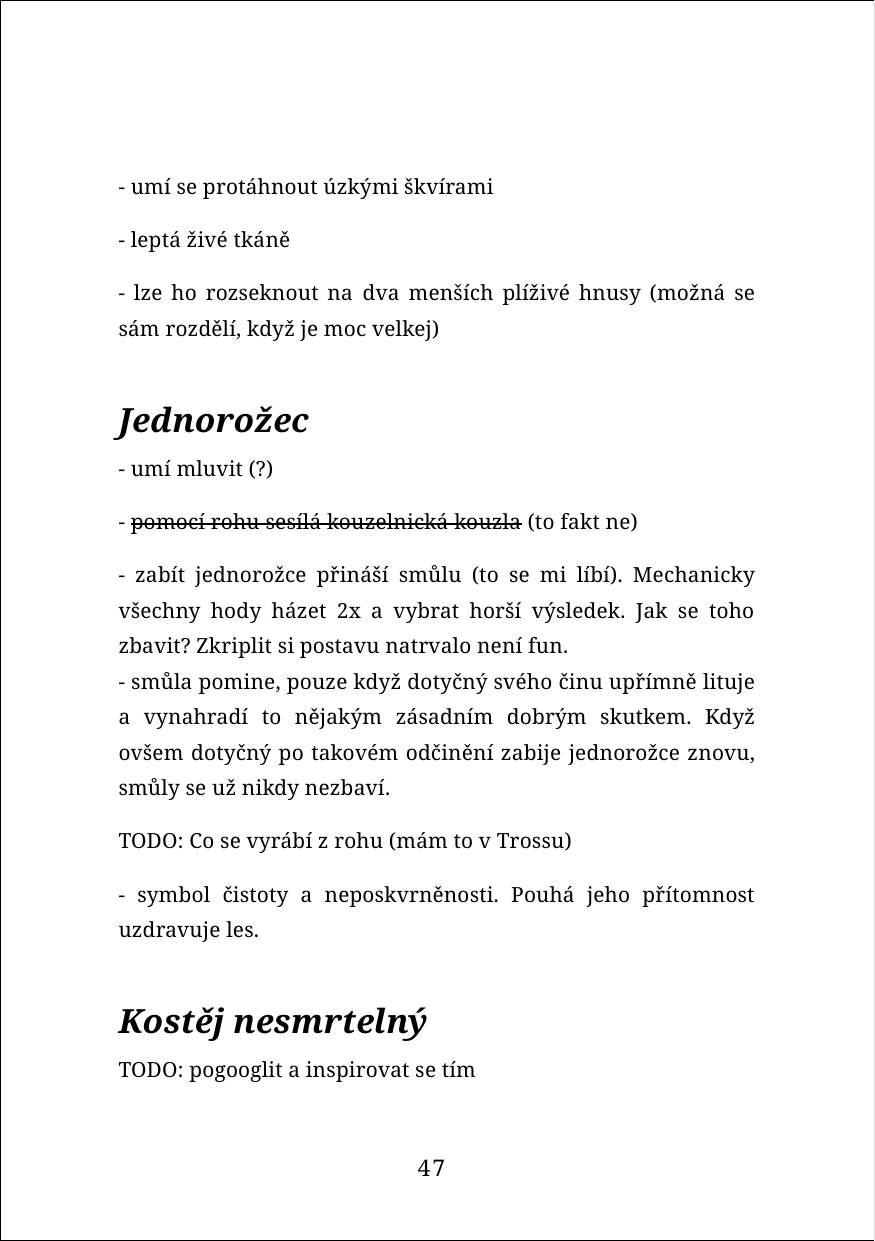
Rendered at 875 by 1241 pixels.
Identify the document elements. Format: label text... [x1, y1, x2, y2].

text - umí mluvit (?) [118, 454, 756, 482]
text - pomocí rohu sesílá kouzelnická kouzla (to fakt ne) [118, 507, 756, 535]
text - symbol čistoty a neposkvrněnosti. Pouhá jeho přítomnost uzdravuje les. [118, 880, 756, 944]
text TODO: Co se vyrábí z rohu (mám to v Trossu) [118, 827, 756, 855]
text - lze ho rozseknout na dva menších plíživé hnusy (možná se sám rozdělí, když je moc velkej) [118, 278, 756, 342]
text - zabít jednorožce přináší smůlu (to se mi líbí). Mechanicky všechny hody házet 2x a vybrat horší výsledek. Jak se toho zbavit? Zkriplit si postavu natrvalo není fun. - smůla pomine, pouze když dotyčný svého činu upřímně lituje a vynahradí to nějakým zásadním dobrým skutkem. Když ovšem dotyčný po takovém odčinění zabije jednorožce znovu, smůly se už nikdy nezbaví. [118, 560, 756, 802]
text TODO: pogooglit a inspirovat se tím [118, 1055, 756, 1084]
subtitle Jednorožec [118, 397, 756, 442]
text - umí se protáhnout úzkými škvírami [118, 172, 756, 200]
subtitle Kostěj nesmrtelný [118, 998, 756, 1043]
text - leptá živé tkáně [118, 225, 756, 253]
